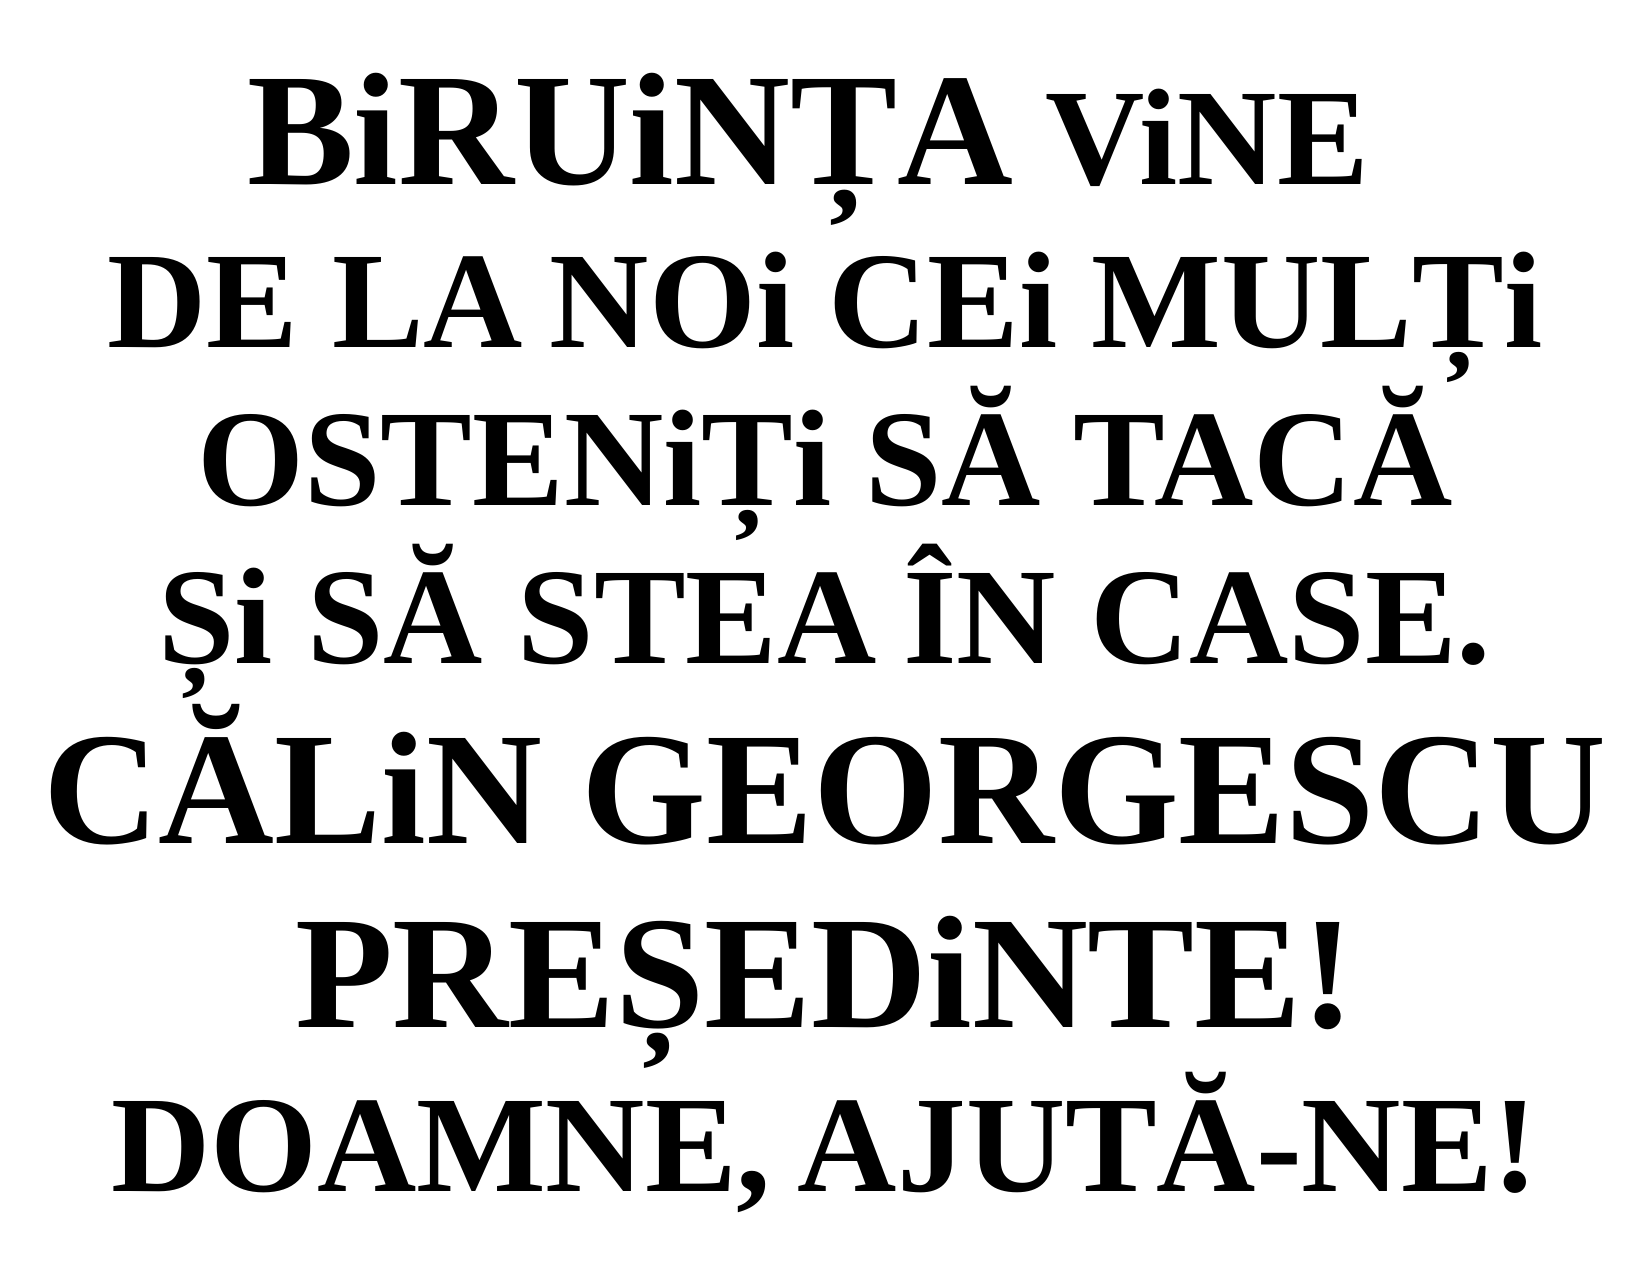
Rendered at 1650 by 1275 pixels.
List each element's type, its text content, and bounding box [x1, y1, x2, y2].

text BiRUiNȚA ViNE DE LA NOi CEi MULȚi OSTENiȚi SĂ TACĂ Și SĂ STEA ÎN CASE. CĂLiN GEORGESCU PREȘEDiNTE! DOAMNE, AJUTĂ-NE! [24, 34, 1626, 1221]
